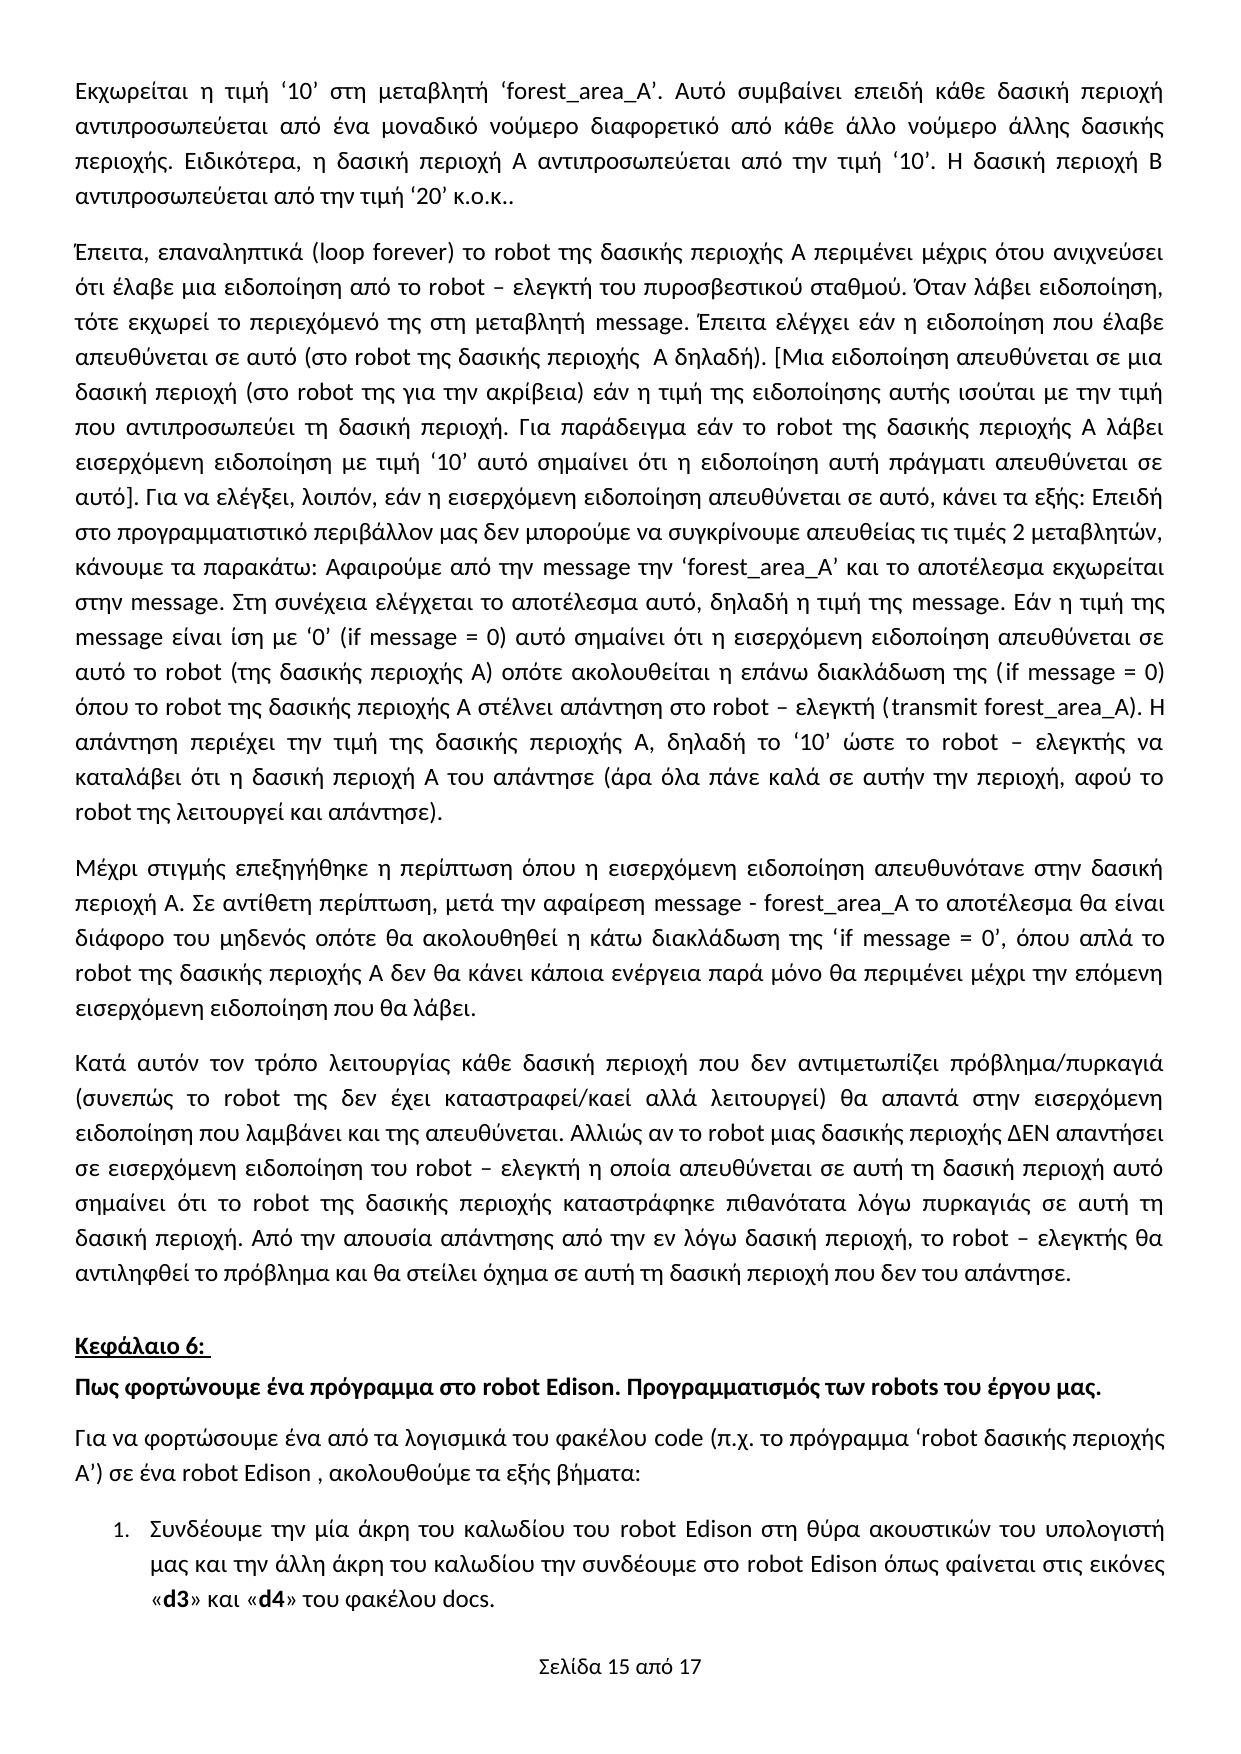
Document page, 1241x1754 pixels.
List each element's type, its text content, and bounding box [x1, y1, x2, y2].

list Συνδέουμε την μία άκρη του καλωδίου του robot Edison στη θύρα ακουστικών του υπολογιστή μας και την άλλη άκρη του καλωδίου την συνδέουμε στο robot Edison όπως φαίνεται στις εικόνες «d3» και «d4» του φακέλου docs. [112, 1513, 1165, 1614]
text Έπειτα, επαναληπτικά (loop forever) το robot της δασικής περιοχής Α περιμένει μέχρις ότου ανιχνεύσει ότι έλαβε μια ειδοποίηση από το robot – ελεγκτή του πυροσβεστικού σταθμού. Όταν λάβει ειδοποίηση, τότε εκχωρεί το περιεχόμενό της στη μεταβλητή message. Έπειτα ελέγχει εάν η ειδοποίηση που έλαβε απευθύνεται σε αυτό (στο robot της δασικής περιοχής Α δηλαδή). [Μια ειδοποίηση απευθύνεται σε μια δασική περιοχή (στο robot της για την ακρίβεια) εάν η τιμή της ειδοποίησης αυτής ισούται με την τιμή που αντιπροσωπεύει τη δασική περιοχή. Για παράδειγμα εάν το robot της δασικής περιοχής Α λάβει εισερχόμενη ειδοποίηση με τιμή ‘10’ αυτό σημαίνει ότι η ειδοποίηση αυτή πράγματι απευθύνεται σε αυτό]. Για να ελέγξει, λοιπόν, εάν η εισερχόμενη ειδοποίηση απευθύνεται σε αυτό, κάνει τα εξής: Επειδή στο προγραμματιστικό περιβάλλον μας δεν μπορούμε να συγκρίνουμε απευθείας τις τιμές 2 μεταβλητών, κάνουμε τα παρακάτω: Αφαιρούμε από την message την ‘forest_area_A’ και το αποτέλεσμα εκχωρείται στην message. Στη συνέχεια ελέγχεται το αποτέλεσμα αυτό, δηλαδή η τιμή της message. Εάν η τιμή της message είναι ίση με ‘0’ (if message = 0) αυτό σημαίνει ότι η εισερχόμενη ειδοποίηση απευθύνεται σε αυτό το robot (της δασικής περιοχής Α) οπότε ακολουθείται η επάνω διακλάδωση της (if message = 0) όπου το robot της δασικής περιοχής Α στέλνει απάντηση στο robot – ελεγκτή (transmit forest_area_A). Η απάντηση περιέχει την τιμή της δασικής περιοχής Α, δηλαδή το ‘10’ ώστε το robot – ελεγκτής να καταλάβει ότι η δασική περιοχή Α του απάντησε (άρα όλα πάνε καλά σε αυτήν την περιοχή, αφού το robot της λειτουργεί και απάντησε). [75, 236, 1165, 826]
text Πως φορτώνουμε ένα πρόγραμμα στο robot Edison. Προγραμματισμός των robots του έργου μας. [75, 1371, 1165, 1401]
text Για να φορτώσουμε ένα από τα λογισμικά του φακέλου code (π.χ. το πρόγραμμα ‘robot δασικής περιοχής Α’) σε ένα robot Edison , ακολουθούμε τα εξής βήματα: [75, 1422, 1165, 1488]
text Κατά αυτόν τον τρόπο λειτουργίας κάθε δασική περιοχή που δεν αντιμετωπίζει πρόβλημα/πυρκαγιά (συνεπώς το robot της δεν έχει καταστραφεί/καεί αλλά λειτουργεί) θα απαντά στην εισερχόμενη ειδοποίηση που λαμβάνει και της απευθύνεται. Αλλιώς αν το robot μιας δασικής περιοχής ΔΕΝ απαντήσει σε εισερχόμενη ειδοποίηση του robot – ελεγκτή η οποία απευθύνεται σε αυτή τη δασική περιοχή αυτό σημαίνει ότι το robot της δασικής περιοχής καταστράφηκε πιθανότατα λόγω πυρκαγιάς σε αυτή τη δασική περιοχή. Από την απουσία απάντησης από την εν λόγω δασική περιοχή, το robot – ελεγκτής θα αντιληφθεί το πρόβλημα και θα στείλει όχημα σε αυτή τη δασική περιοχή που δεν του απάντησε. [75, 1047, 1165, 1288]
text Εκχωρείται η τιμή ‘10’ στη μεταβλητή ‘forest_area_A’. Αυτό συμβαίνει επειδή κάθε δασική περιοχή αντιπροσωπεύεται από ένα μοναδικό νούμερο διαφορετικό από κάθε άλλο νούμερο άλλης δασικής περιοχής. Ειδικότερα, η δασική περιοχή Α αντιπροσωπεύεται από την τιμή ‘10’. Η δασική περιοχή Β αντιπροσωπεύεται από την τιμή ‘20’ κ.ο.κ.. [75, 75, 1165, 211]
text Κεφάλαιο 6: [75, 1330, 1165, 1361]
text Μέχρι στιγμής επεξηγήθηκε η περίπτωση όπου η εισερχόμενη ειδοποίηση απευθυνότανε στην δασική περιοχή Α. Σε αντίθετη περίπτωση, μετά την αφαίρεση message - forest_area_A το αποτέλεσμα θα είναι διάφορο του μηδενός οπότε θα ακολουθηθεί η κάτω διακλάδωση της ‘if message = 0’, όπου απλά το robot της δασικής περιοχής Α δεν θα κάνει κάποια ενέργεια παρά μόνο θα περιμένει μέχρι την επόμενη εισερχόμενη ειδοποίηση που θα λάβει. [75, 852, 1165, 1022]
